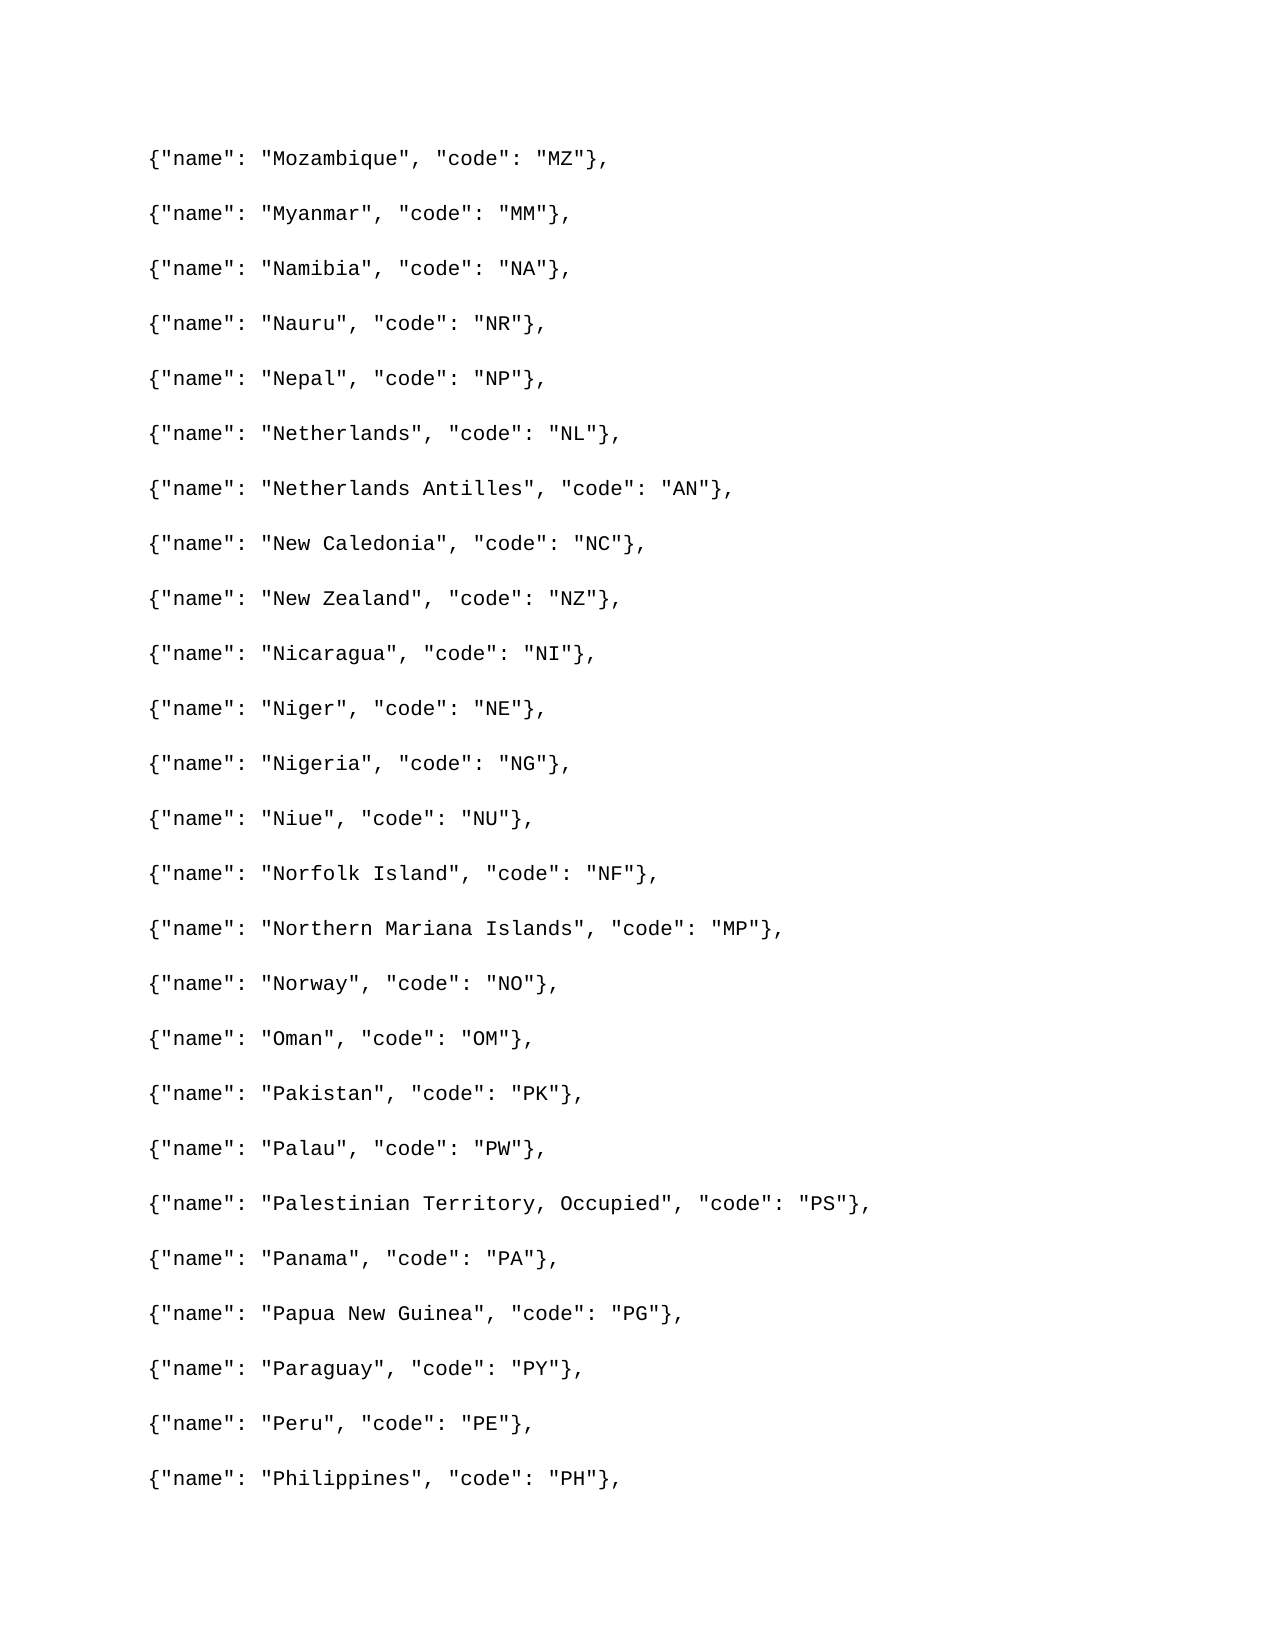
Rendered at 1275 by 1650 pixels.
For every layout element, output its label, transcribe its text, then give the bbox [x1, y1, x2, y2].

text {"name": "Netherlands Antilles", "code": "AN"}, [148, 478, 1127, 501]
text {"name": "Nicaragua", "code": "NI"}, [148, 643, 1127, 666]
text {"name": "Papua New Guinea", "code": "PG"}, [148, 1303, 1127, 1326]
text {"name": "Namibia", "code": "NA"}, [148, 258, 1127, 281]
text {"name": "Mozambique", "code": "MZ"}, [148, 148, 1127, 171]
text {"name": "Oman", "code": "OM"}, [148, 1028, 1127, 1051]
text {"name": "Myanmar", "code": "MM"}, [148, 203, 1127, 226]
text {"name": "Norway", "code": "NO"}, [148, 973, 1127, 996]
text {"name": "Palestinian Territory, Occupied", "code": "PS"}, [148, 1193, 1127, 1216]
text {"name": "Nepal", "code": "NP"}, [148, 368, 1127, 391]
text {"name": "Nauru", "code": "NR"}, [148, 313, 1127, 336]
text {"name": "Norfolk Island", "code": "NF"}, [148, 863, 1127, 886]
text {"name": "Netherlands", "code": "NL"}, [148, 423, 1127, 446]
text {"name": "New Zealand", "code": "NZ"}, [148, 588, 1127, 611]
text {"name": "Philippines", "code": "PH"}, [148, 1468, 1127, 1491]
text {"name": "Palau", "code": "PW"}, [148, 1138, 1127, 1161]
text {"name": "Northern Mariana Islands", "code": "MP"}, [148, 918, 1127, 941]
text {"name": "Niue", "code": "NU"}, [148, 808, 1127, 831]
text {"name": "Pakistan", "code": "PK"}, [148, 1083, 1127, 1106]
text {"name": "Peru", "code": "PE"}, [148, 1413, 1127, 1436]
text {"name": "Panama", "code": "PA"}, [148, 1248, 1127, 1271]
text {"name": "Nigeria", "code": "NG"}, [148, 753, 1127, 776]
text {"name": "Paraguay", "code": "PY"}, [148, 1358, 1127, 1381]
text {"name": "New Caledonia", "code": "NC"}, [148, 533, 1127, 556]
text {"name": "Niger", "code": "NE"}, [148, 698, 1127, 721]
